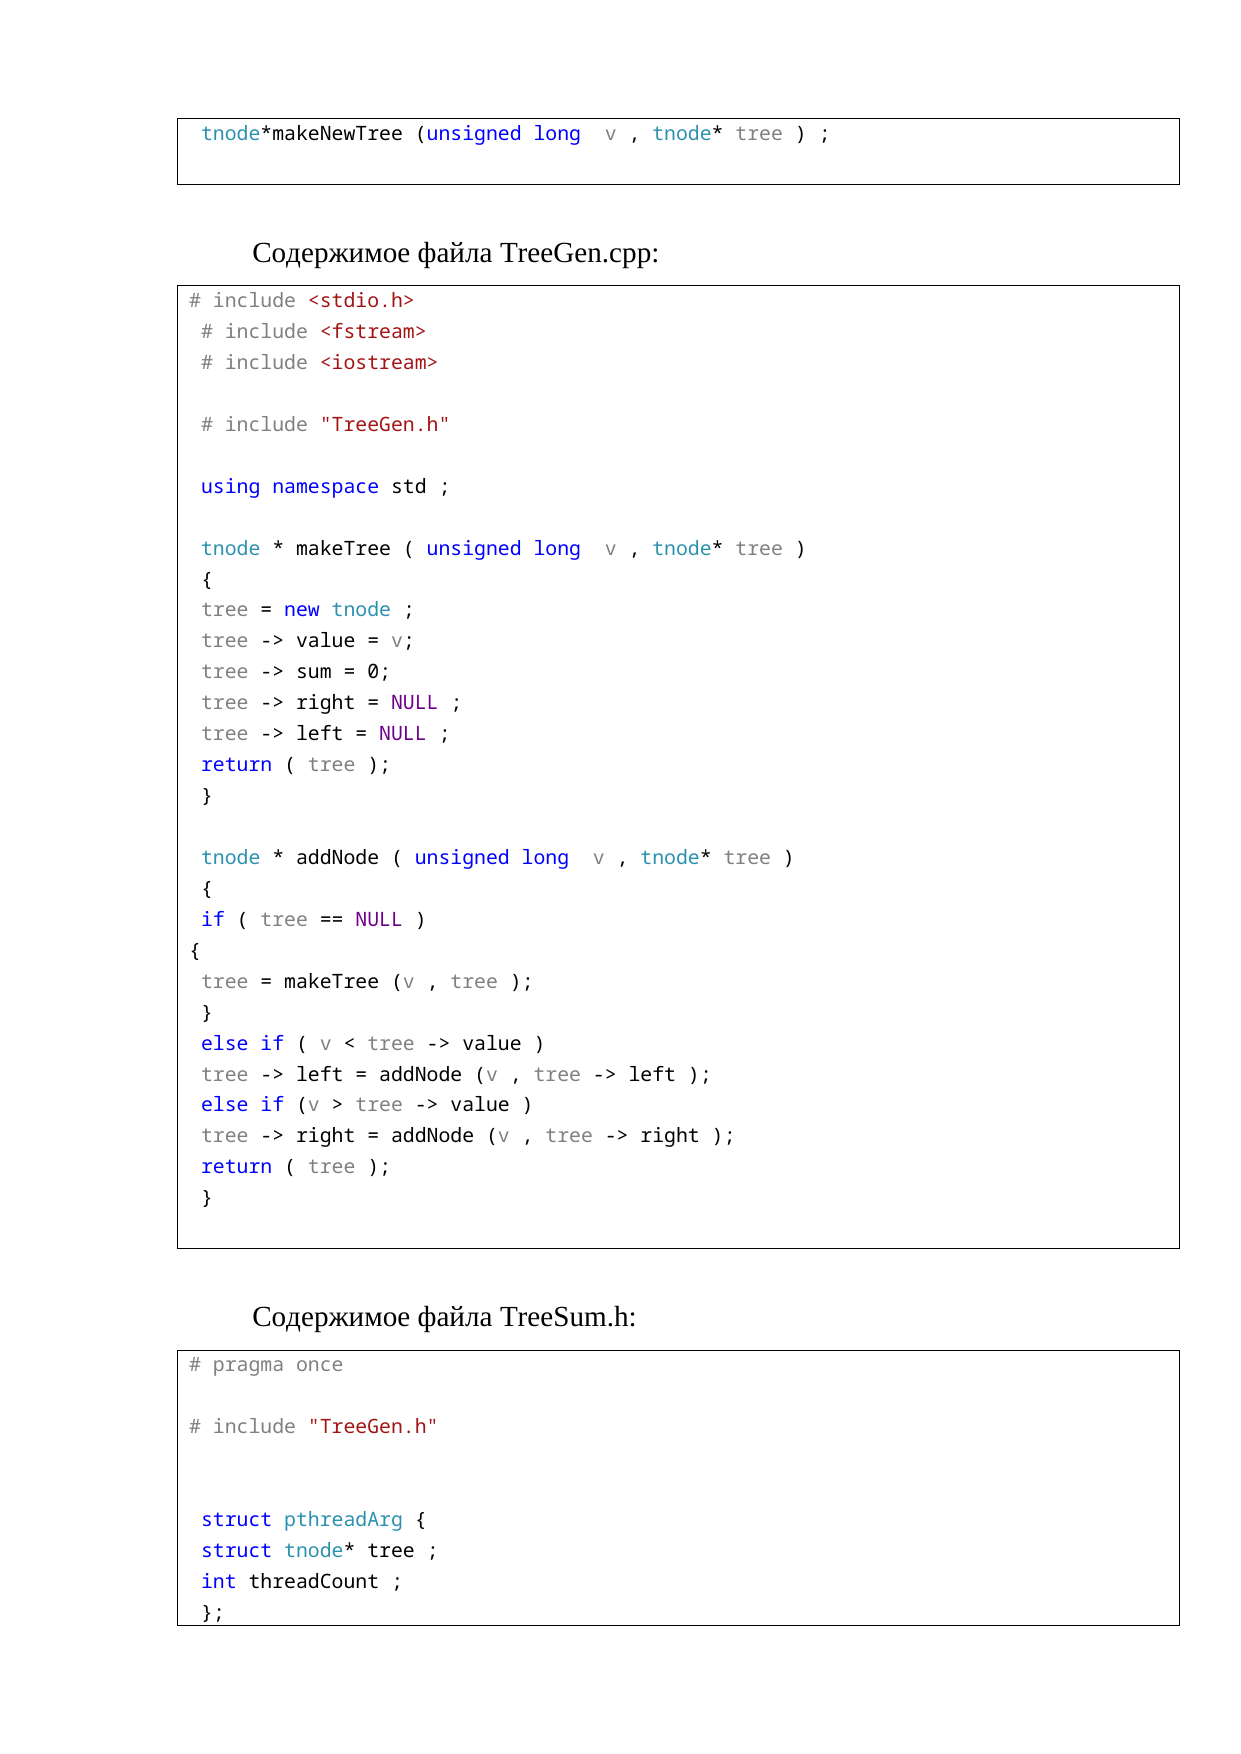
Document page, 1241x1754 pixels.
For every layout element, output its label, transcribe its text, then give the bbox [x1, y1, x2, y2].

text Содержимое файла TreeSum.h: [177, 1299, 1180, 1333]
table_header # pragma once # include "TreeGen.h" struct pthreadArg { struct tnode* tree ; int threadCount ; }; [178, 1351, 1179, 1625]
table_header # include <stdio.h> # include <fstream> # include <iostream> # include "TreeGen.h" using namespace std ; tnode * makeTree ( unsigned long v , tnode* tree ) { tree = new tnode ; tree -> value = v; tree -> sum = 0; tree -> right = NULL ; tree -> left = NULL ; return ( tree ); } tnode * addNode ( unsigned long v , tnode* tree ) { if ( tree == NULL ) { tree = makeTree (v , tree ); } else if ( v < tree -> value ) tree -> left = addNode (v , tree -> left ); else if (v > tree -> value ) tree -> right = addNode (v , tree -> right ); return ( tree ); } [178, 286, 1179, 1248]
table_header tnode*makeNewTree (unsigned long v , tnode* tree ) ; [178, 119, 1179, 184]
text Содержимое файла TreeGen.cpp: [177, 235, 1180, 268]
